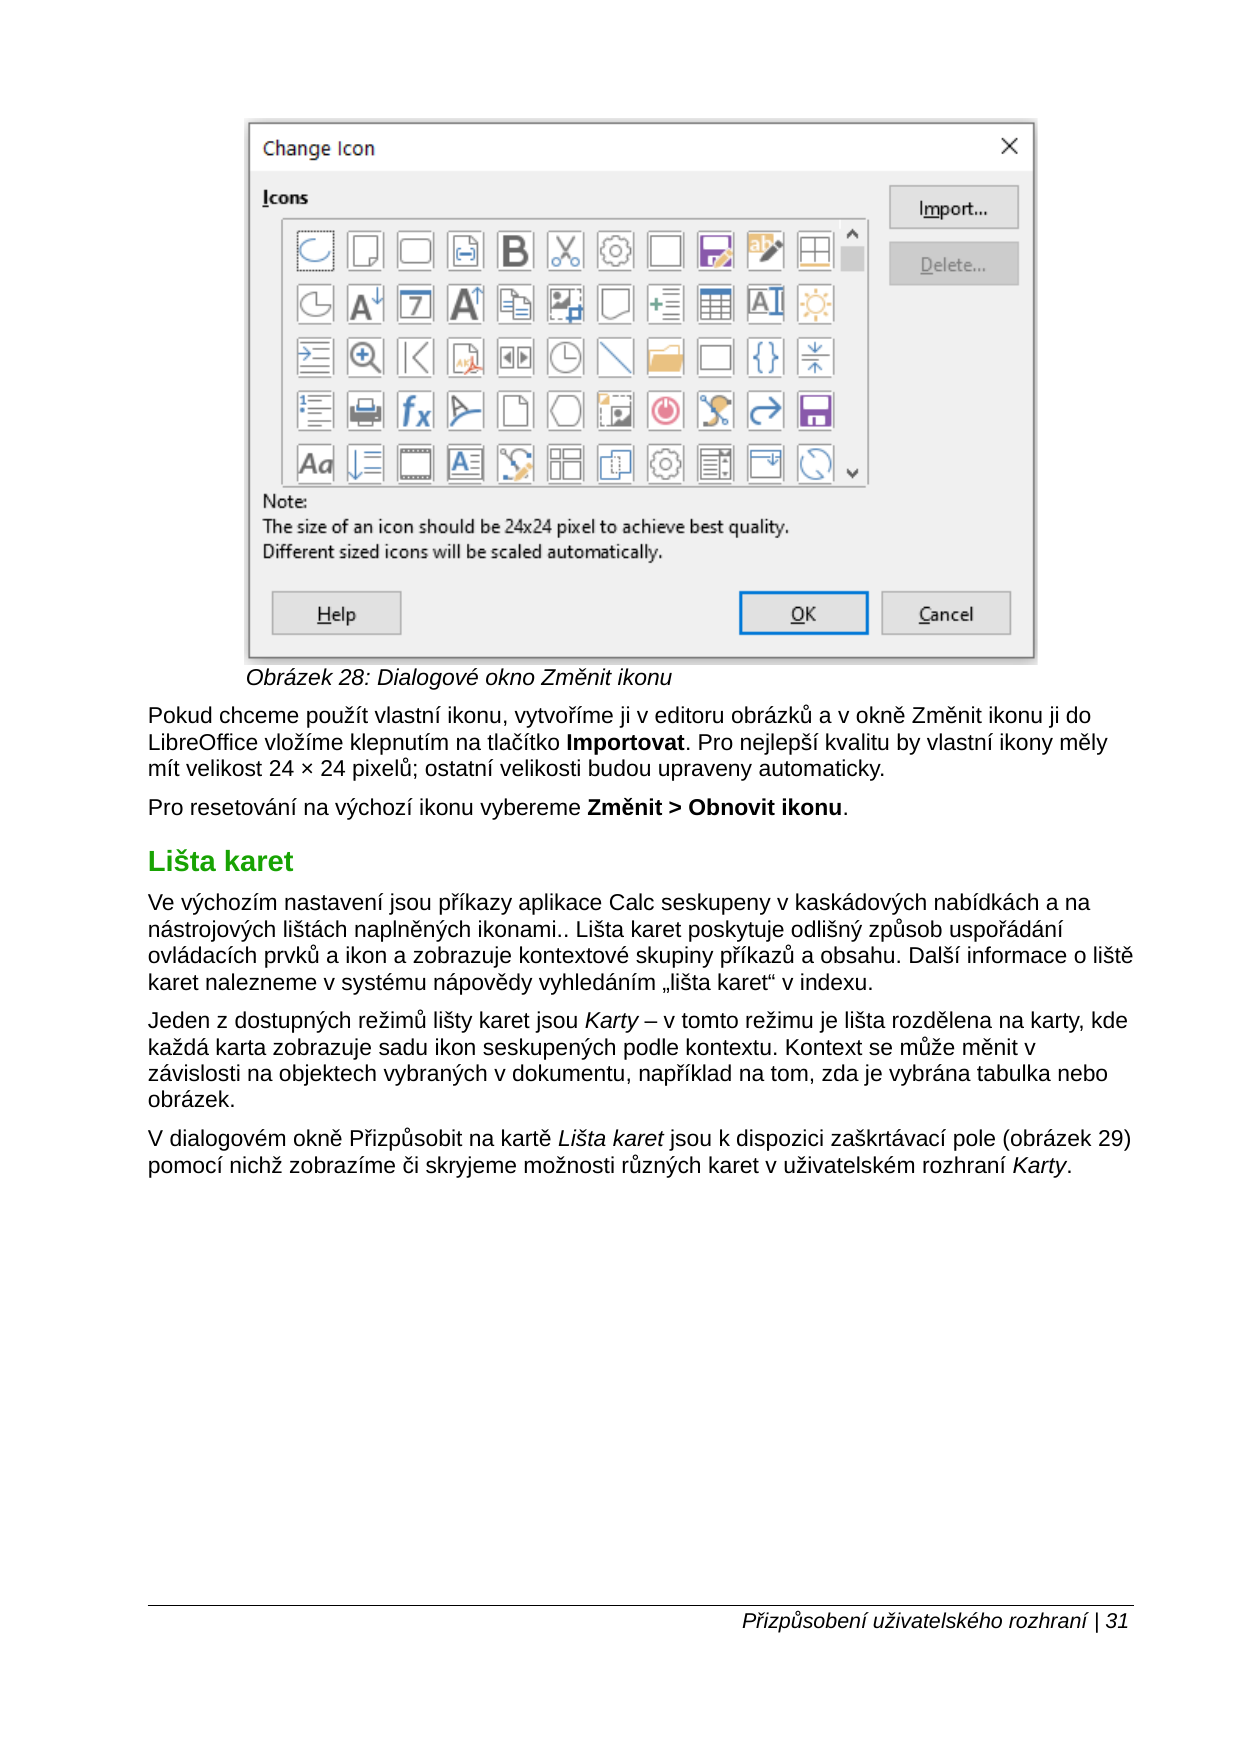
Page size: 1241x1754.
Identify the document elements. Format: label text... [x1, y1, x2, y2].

picture [244, 118, 1038, 665]
text Ve výchozím nastavení jsou příkazy aplikace Calc seskupeny v kaskádových nabídkách a na nástrojových lištách naplněných ikonami.. Lišta karet poskytuje odlišný způsob uspořádání ovládacích prvků a ikon a zobrazuje kontextové skupiny příkazů a obsahu. Další informace o liště karet nalezneme v systému nápovědy vyhledáním „lišta karet“ v indexu. [148, 889, 1134, 995]
text Jeden z dostupných režimů lišty karet jsou Karty – v tomto režimu je lišta rozdělena na karty, kde každá karta zobrazuje sadu ikon seskupených podle kontextu. Kontext se může měnit v závislosti na objektech vybraných v dokumentu, například na tom, zda je vybrána tabulka nebo obrázek. [148, 1007, 1134, 1113]
text Obrázek 28: Dialogové okno Změnit ikonu [246, 665, 1036, 691]
text Pro resetování na výchozí ikonu vybereme Změnit > Obnovit ikonu. [148, 794, 1134, 820]
subtitle Lišta karet [148, 844, 1134, 878]
text V dialogovém okně Přizpůsobit na kartě Lišta karet jsou k dispozici zaškrtávací pole (obrázek 29) pomocí nichž zobrazíme či skryjeme možnosti různých karet v uživatelském rozhraní Karty. [148, 1125, 1134, 1178]
text Pokud chceme použít vlastní ikonu, vytvoříme ji v editoru obrázků a v okně Změnit ikonu ji do LibreOffice vložíme klepnutím na tlačítko Importovat. Pro nejlepší kvalitu by vlastní ikony měly mít velikost 24 × 24 pixelů; ostatní velikosti budou upraveny automaticky. [148, 702, 1134, 782]
